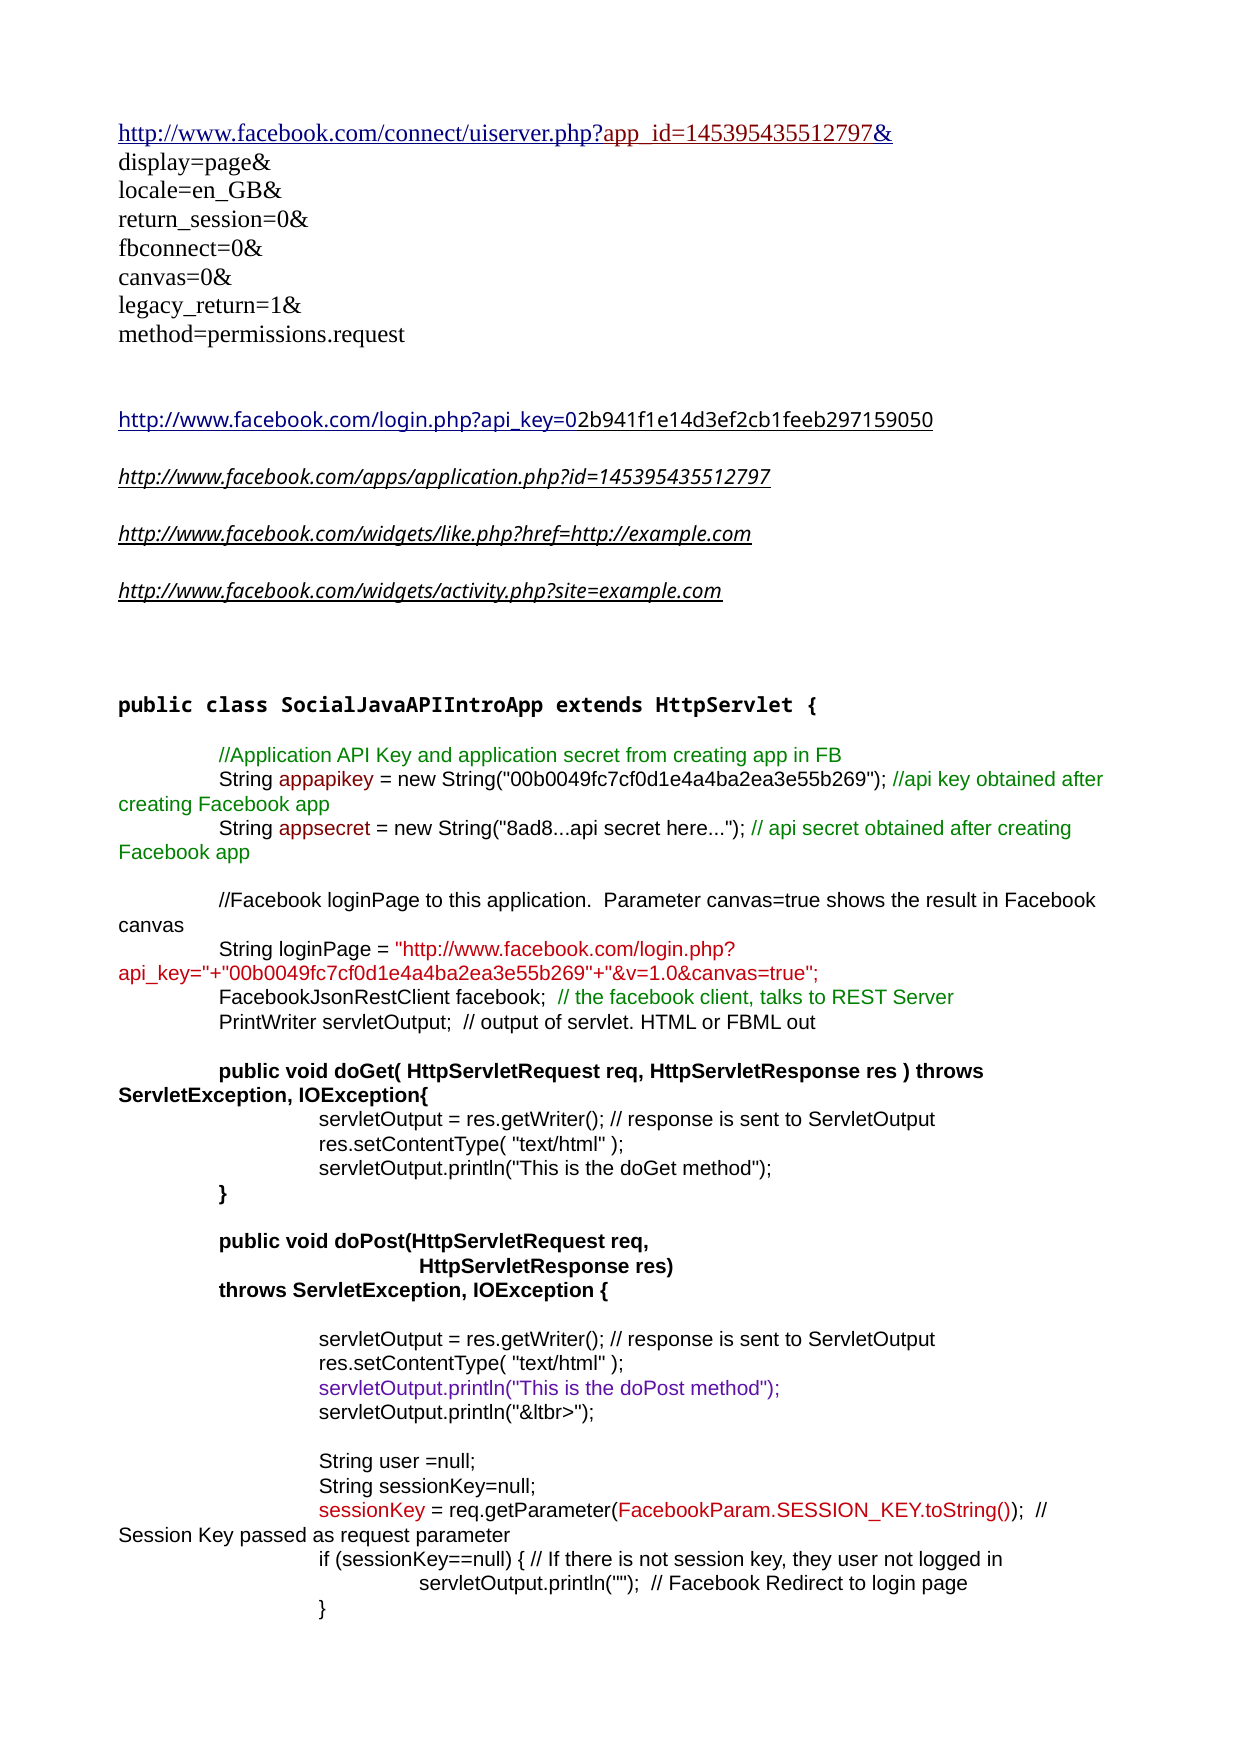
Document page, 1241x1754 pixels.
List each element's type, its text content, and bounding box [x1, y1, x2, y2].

text method=permissions.request [118, 319, 1122, 348]
text servletOutput.println("This is the doPost method"); [118, 1376, 1122, 1400]
text } [118, 1595, 1122, 1620]
text locale=en_GB& [118, 176, 1122, 204]
text //Facebook loginPage to this application. Parameter canvas=true shows the result in Facebook canvas [118, 888, 1122, 937]
text throws ServletException, IOException { [118, 1278, 1122, 1302]
text public void doPost(HttpServletRequest req, [118, 1229, 1122, 1253]
text return_session=0& [118, 204, 1122, 233]
text legacy_return=1& [118, 291, 1122, 319]
text String appsecret = new String("8ad8...api secret here..."); // api secret obtained after creating Facebook app [118, 816, 1122, 864]
text servletOutput = res.getWriter(); // response is sent to ServletOutput [118, 1107, 1122, 1131]
text PrintWriter servletOutput; // output of servlet. HTML or FBML out [118, 1010, 1122, 1034]
text servletOutput.println("This is the doGet method"); [118, 1156, 1122, 1180]
text http://www.facebook.com/connect/uiserver.php?app_id=145395435512797& [118, 118, 1122, 147]
text FacebookJsonRestClient facebook; // the facebook client, talks to REST Server [118, 985, 1122, 1010]
text public class SocialJavaAPIIntroApp extends HttpServlet { [118, 690, 1122, 718]
text display=page& [118, 147, 1122, 176]
text servletOutput = res.getWriter(); // response is sent to ServletOutput [118, 1327, 1122, 1351]
text res.setContentType( "text/html" ); [118, 1351, 1122, 1376]
text fbconnect=0& [118, 233, 1122, 262]
text res.setContentType( "text/html" ); [118, 1131, 1122, 1156]
text String loginPage = "http://www.facebook.com/login.php?api_key="+"00b0049fc7cf0d1e4a4ba2ea3e55b269"+"&v=1.0&canvas=true"; [118, 937, 1122, 985]
text http://www.facebook.com/widgets/activity.php?site=example.com [118, 576, 1122, 605]
text String sessionKey=null; [118, 1473, 1122, 1498]
text //Application API Key and application secret from creating app in FB [118, 743, 1122, 767]
text servletOutput.println(""); // Facebook Redirect to login page [118, 1571, 1122, 1595]
text public void doGet( HttpServletRequest req, HttpServletResponse res ) throws ServletException, IOException{ [118, 1058, 1122, 1107]
text HttpServletResponse res) [118, 1253, 1122, 1278]
text canvas=0& [118, 262, 1122, 291]
text http://www.facebook.com/login.php?api_key=02b941f1e14d3ef2cb1feeb297159050 [118, 406, 1122, 434]
text http://www.facebook.com/widgets/like.php?href=http://example.com [118, 519, 1122, 548]
text if (sessionKey==null) { // If there is not session key, they user not logged in [118, 1546, 1122, 1571]
text String appapikey = new String("00b0049fc7cf0d1e4a4ba2ea3e55b269"); //api key obtained after creating Facebook app [118, 767, 1122, 816]
text sessionKey = req.getParameter(FacebookParam.SESSION_KEY.toString()); // Session Key passed as request parameter [118, 1498, 1122, 1546]
text servletOutput.println("&ltbr>"); [118, 1400, 1122, 1425]
text http://www.facebook.com/apps/application.php?id=145395435512797 [118, 462, 1122, 491]
text } [118, 1180, 1122, 1205]
text String user =null; [118, 1449, 1122, 1473]
